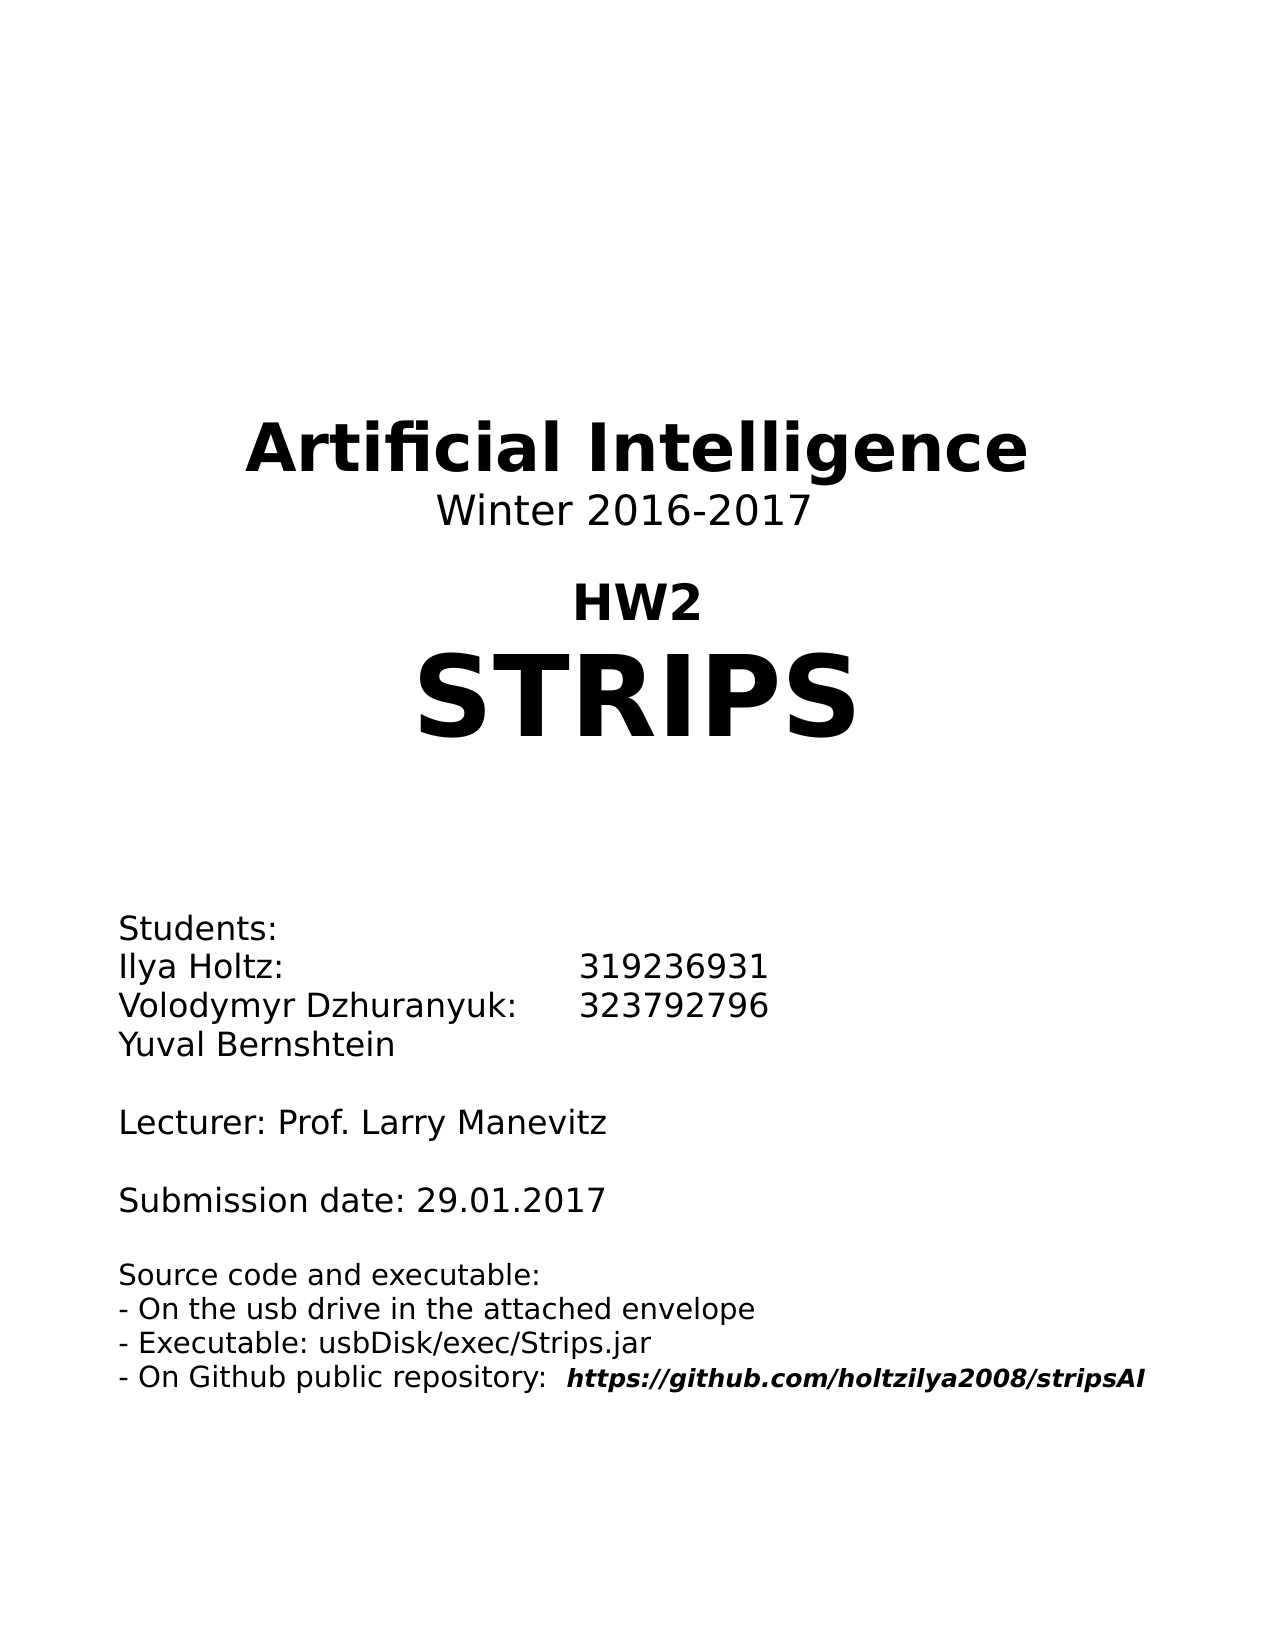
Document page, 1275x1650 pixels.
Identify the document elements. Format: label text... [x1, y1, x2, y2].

text - Executable: usbDisk/exec/Strips.jar [118, 1327, 1157, 1361]
text Lecturer: Prof. Larry Manevitz [118, 1103, 1157, 1142]
text Artificial Intelligence [118, 409, 1157, 487]
text STRIPS [118, 632, 1157, 763]
text Source code and executable: [118, 1259, 1157, 1293]
text Volodymyr Dzhuranyuk: 323792796 [118, 987, 1157, 1026]
text Winter 2016-2017 [118, 487, 1157, 535]
text - On Github public repository: https://github.com/holtzilya2008/stripsAI [118, 1361, 1157, 1394]
text Students: [118, 909, 1157, 948]
text HW2 [118, 574, 1157, 632]
text Submission date: 29.01.2017 [118, 1181, 1157, 1220]
text - On the usb drive in the attached envelope [118, 1293, 1157, 1327]
text Yuval Bernshtein [118, 1026, 1157, 1064]
text Ilya Holtz: 319236931 [118, 948, 1157, 987]
